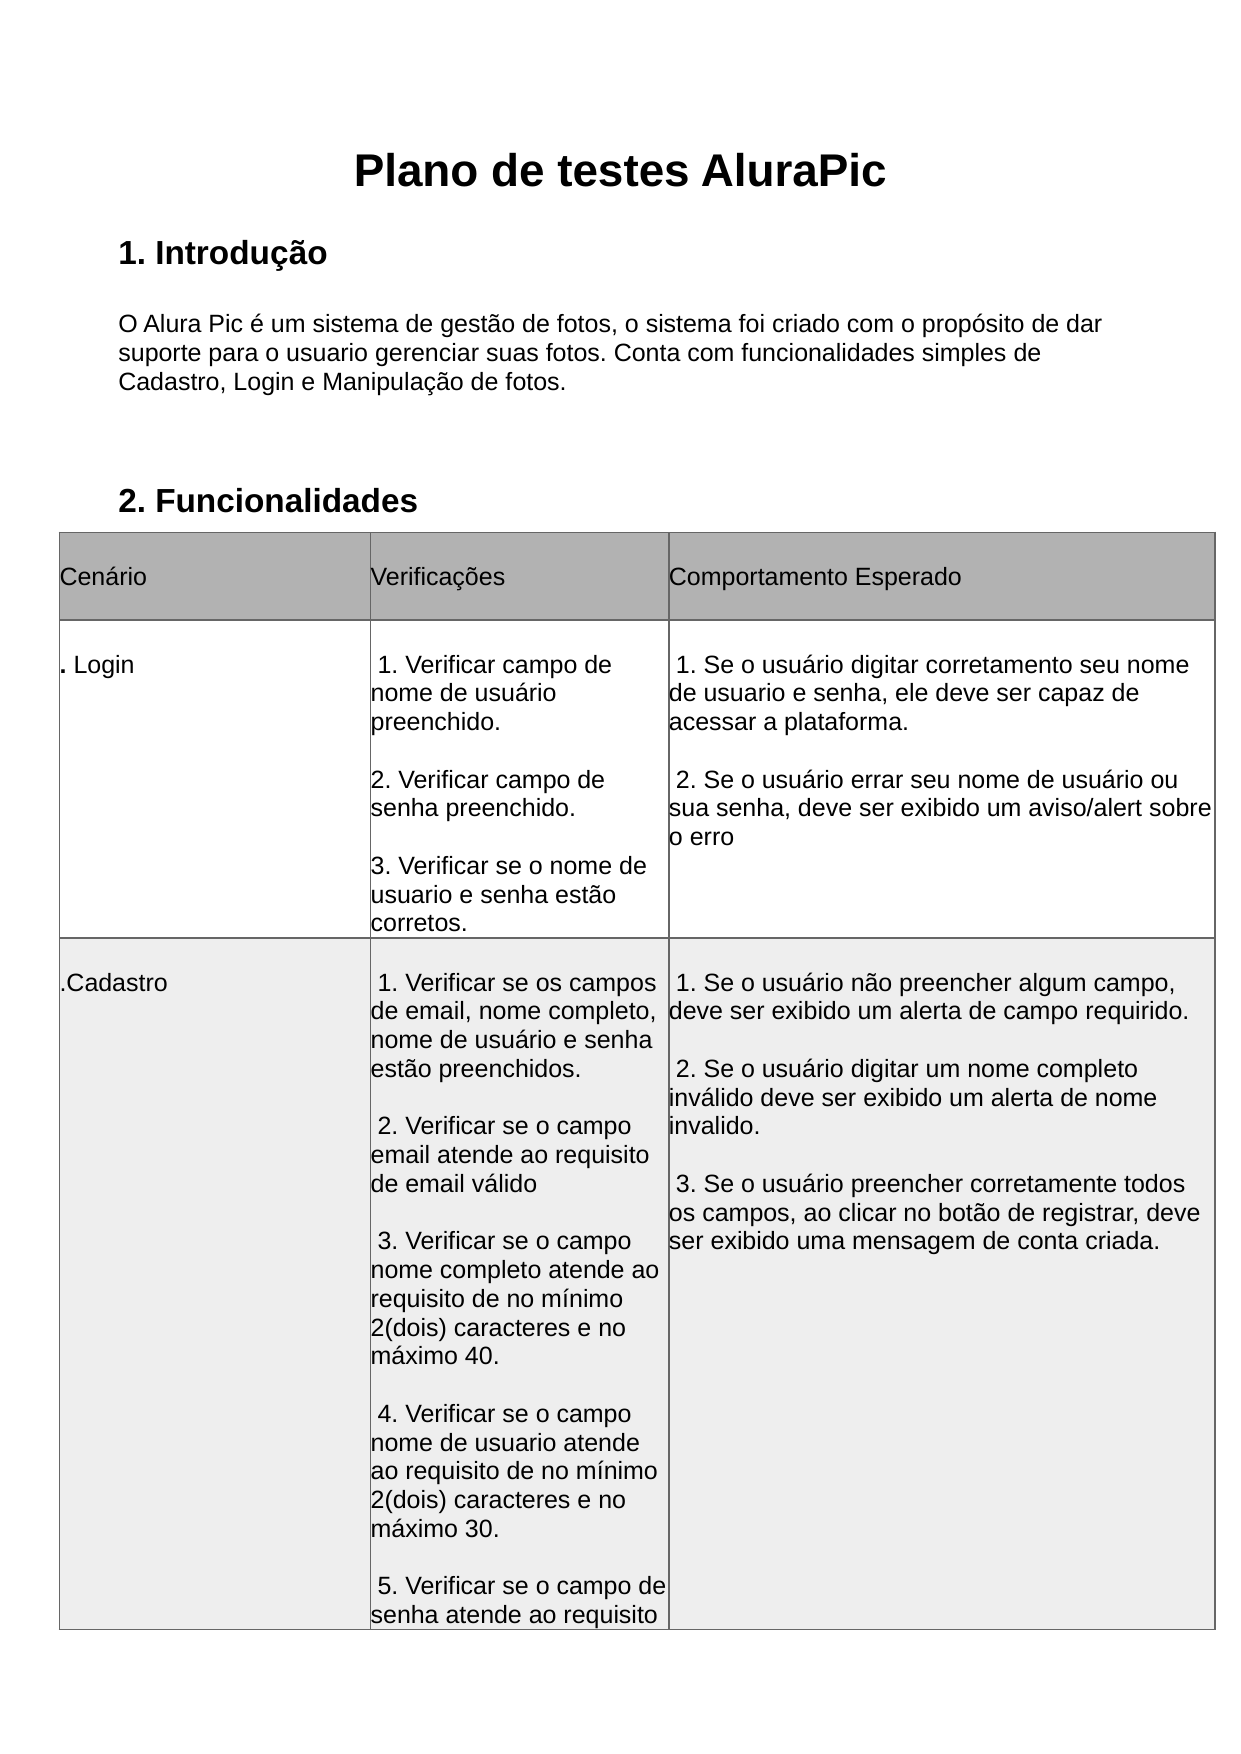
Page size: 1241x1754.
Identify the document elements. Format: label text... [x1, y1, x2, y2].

table_cell 1. Verificar se os campos de email, nome completo, nome de usuário e senha estão preenchidos. 2. Verificar se o campo email atende ao requisito de email válido 3. Verificar se o campo nome completo atende ao requisito de no mínimo 2(dois) caracteres e no máximo 40. 4. Verificar se o campo nome de usuario atende ao requisito de no mínimo 2(dois) caracteres e no máximo 30. 5. Verificar se o campo de senha atende ao requisito [371, 939, 668, 1629]
subtitle O Alura Pic é um sistema de gestão de fotos, o sistema foi criado com o propósito de dar suporte para o usuario gerenciar suas fotos. Conta com funcionalidades simples de Cadastro, Login e Manipulação de fotos. [118, 309, 1122, 396]
table_header Verificações [371, 533, 668, 619]
table_cell .Cadastro [60, 939, 370, 1629]
title Plano de testes AluraPic [118, 143, 1122, 196]
table_cell 1. Se o usuário não preencher algum campo, deve ser exibido um alerta de campo requirido. 2. Se o usuário digitar um nome completo inválido deve ser exibido um alerta de nome invalido. 3. Se o usuário preencher corretamente todos os campos, ao clicar no botão de registrar, deve ser exibido uma mensagem de conta criada. [670, 939, 1214, 1629]
subtitle 2. Funcionalidades [118, 481, 1122, 519]
table_cell 1. Se o usuário digitar corretamento seu nome de usuario e senha, ele deve ser capaz de acessar a plataforma. 2. Se o usuário errar seu nome de usuário ou sua senha, deve ser exibido um aviso/alert sobre o erro [670, 621, 1214, 937]
table_header Cenário [60, 533, 370, 619]
table_header Comportamento Esperado [670, 533, 1214, 619]
table_cell 1. Verificar campo de nome de usuário preenchido. 2. Verificar campo de senha preenchido. 3. Verificar se o nome de usuario e senha estão corretos. [371, 621, 668, 937]
subtitle 1. Introdução [118, 233, 1122, 272]
table_cell . Login [60, 621, 370, 937]
